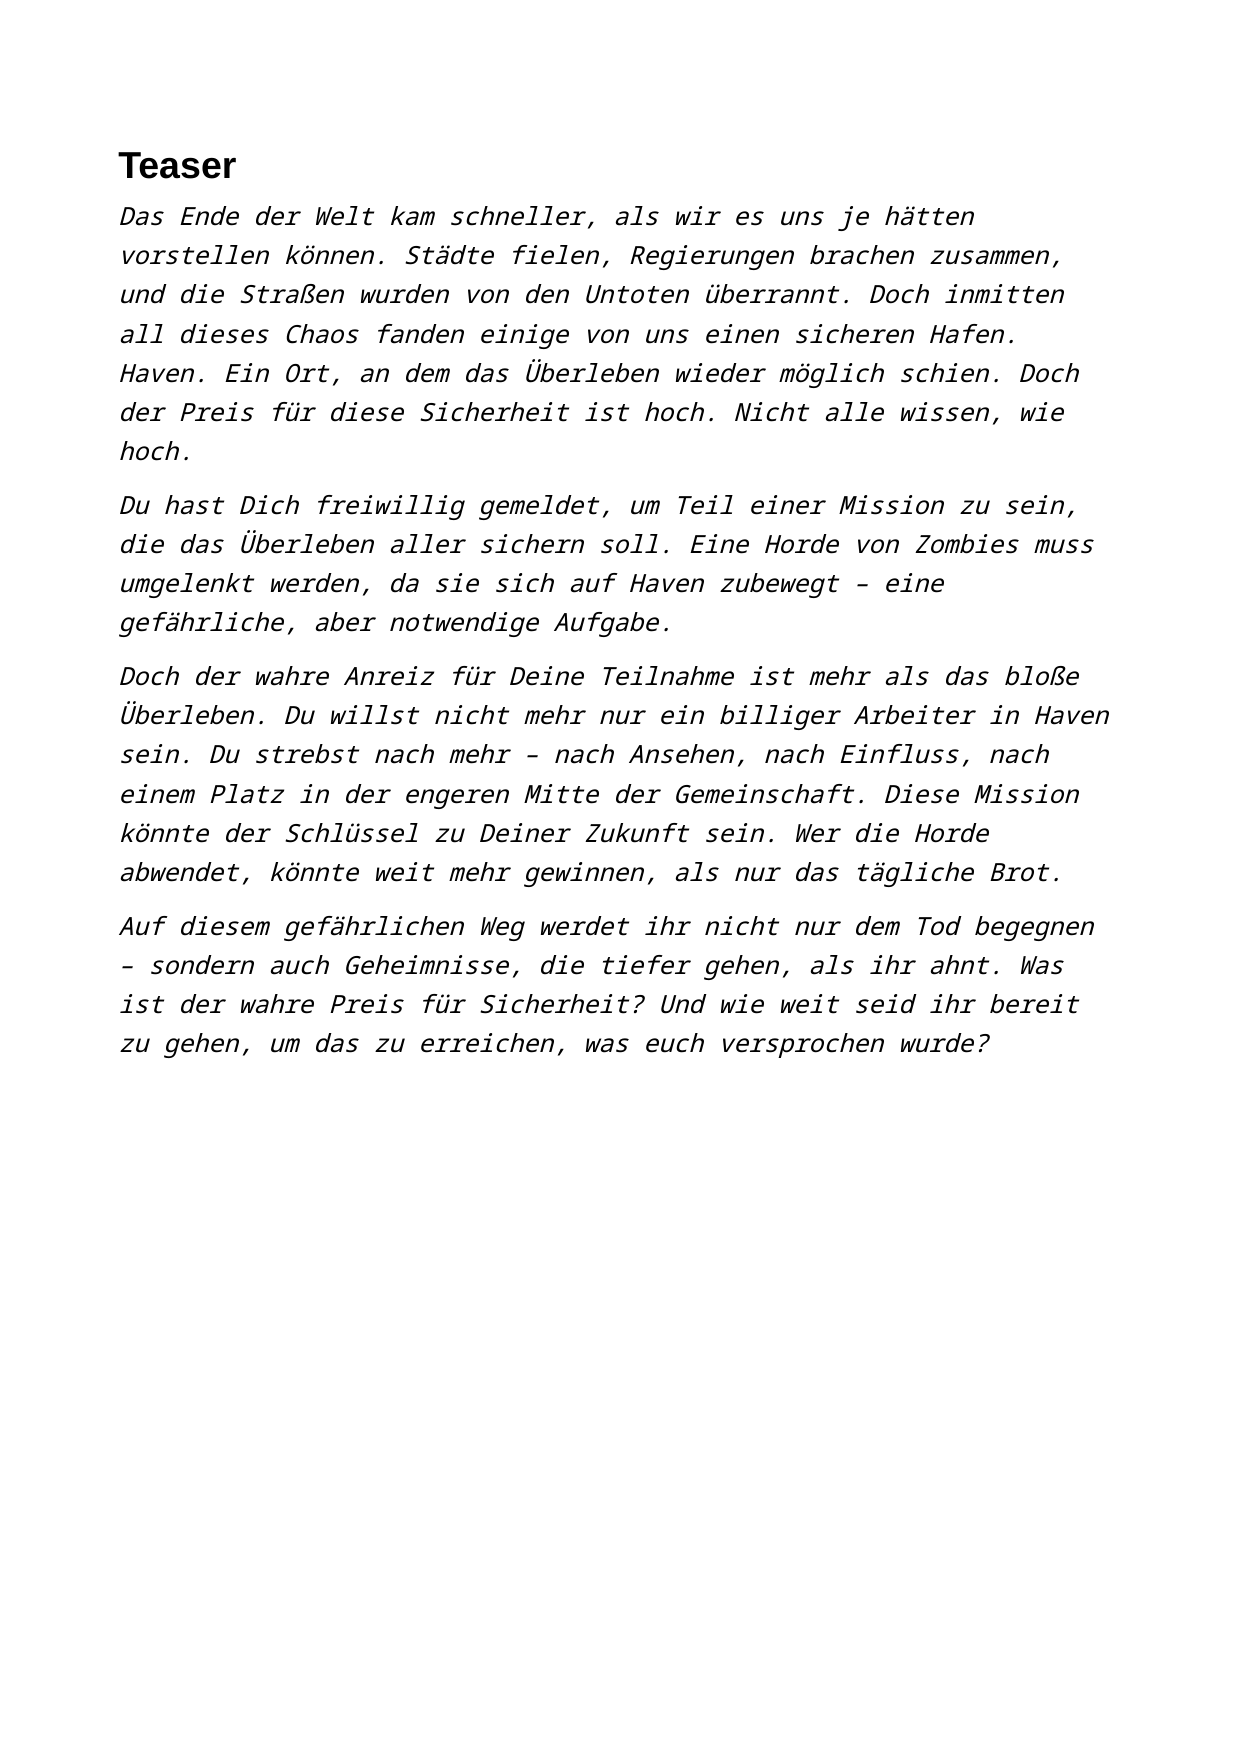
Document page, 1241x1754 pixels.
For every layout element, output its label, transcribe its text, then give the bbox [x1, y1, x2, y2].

text Doch der wahre Anreiz für Deine Teilnahme ist mehr als das bloße Überleben. Du willst nicht mehr nur ein billiger Arbeiter in Haven sein. Du strebst nach mehr – nach Ansehen, nach Einfluss, nach einem Platz in der engeren Mitte der Gemeinschaft. Diese Mission könnte der Schlüssel zu Deiner Zukunft sein. Wer die Horde abwendet, könnte weit mehr gewinnen, als nur das tägliche Brot. [118, 659, 1122, 889]
text Du hast Dich freiwillig gemeldet, um Teil einer Mission zu sein, die das Überleben aller sichern soll. Eine Horde von Zombies muss umgelenkt werden, da sie sich auf Haven zubewegt – eine gefährliche, aber notwendige Aufgabe. [118, 487, 1122, 639]
subtitle Teaser [118, 143, 1122, 186]
text Auf diesem gefährlichen Weg werdet ihr nicht nur dem Tod begegnen – sondern auch Geheimnisse, die tiefer gehen, als ihr ahnt. Was ist der wahre Preis für Sicherheit? Und wie weit seid ihr bereit zu gehen, um das zu erreichen, was euch versprochen wurde? [118, 908, 1122, 1060]
text Das Ende der Welt kam schneller, als wir es uns je hätten vorstellen können. Städte fielen, Regierungen brachen zusammen, und die Straßen wurden von den Untoten überrannt. Doch inmitten all dieses Chaos fanden einige von uns einen sicheren Hafen. Haven. Ein Ort, an dem das Überleben wieder möglich schien. Doch der Preis für diese Sicherheit ist hoch. Nicht alle wissen, wie hoch. [118, 199, 1122, 468]
